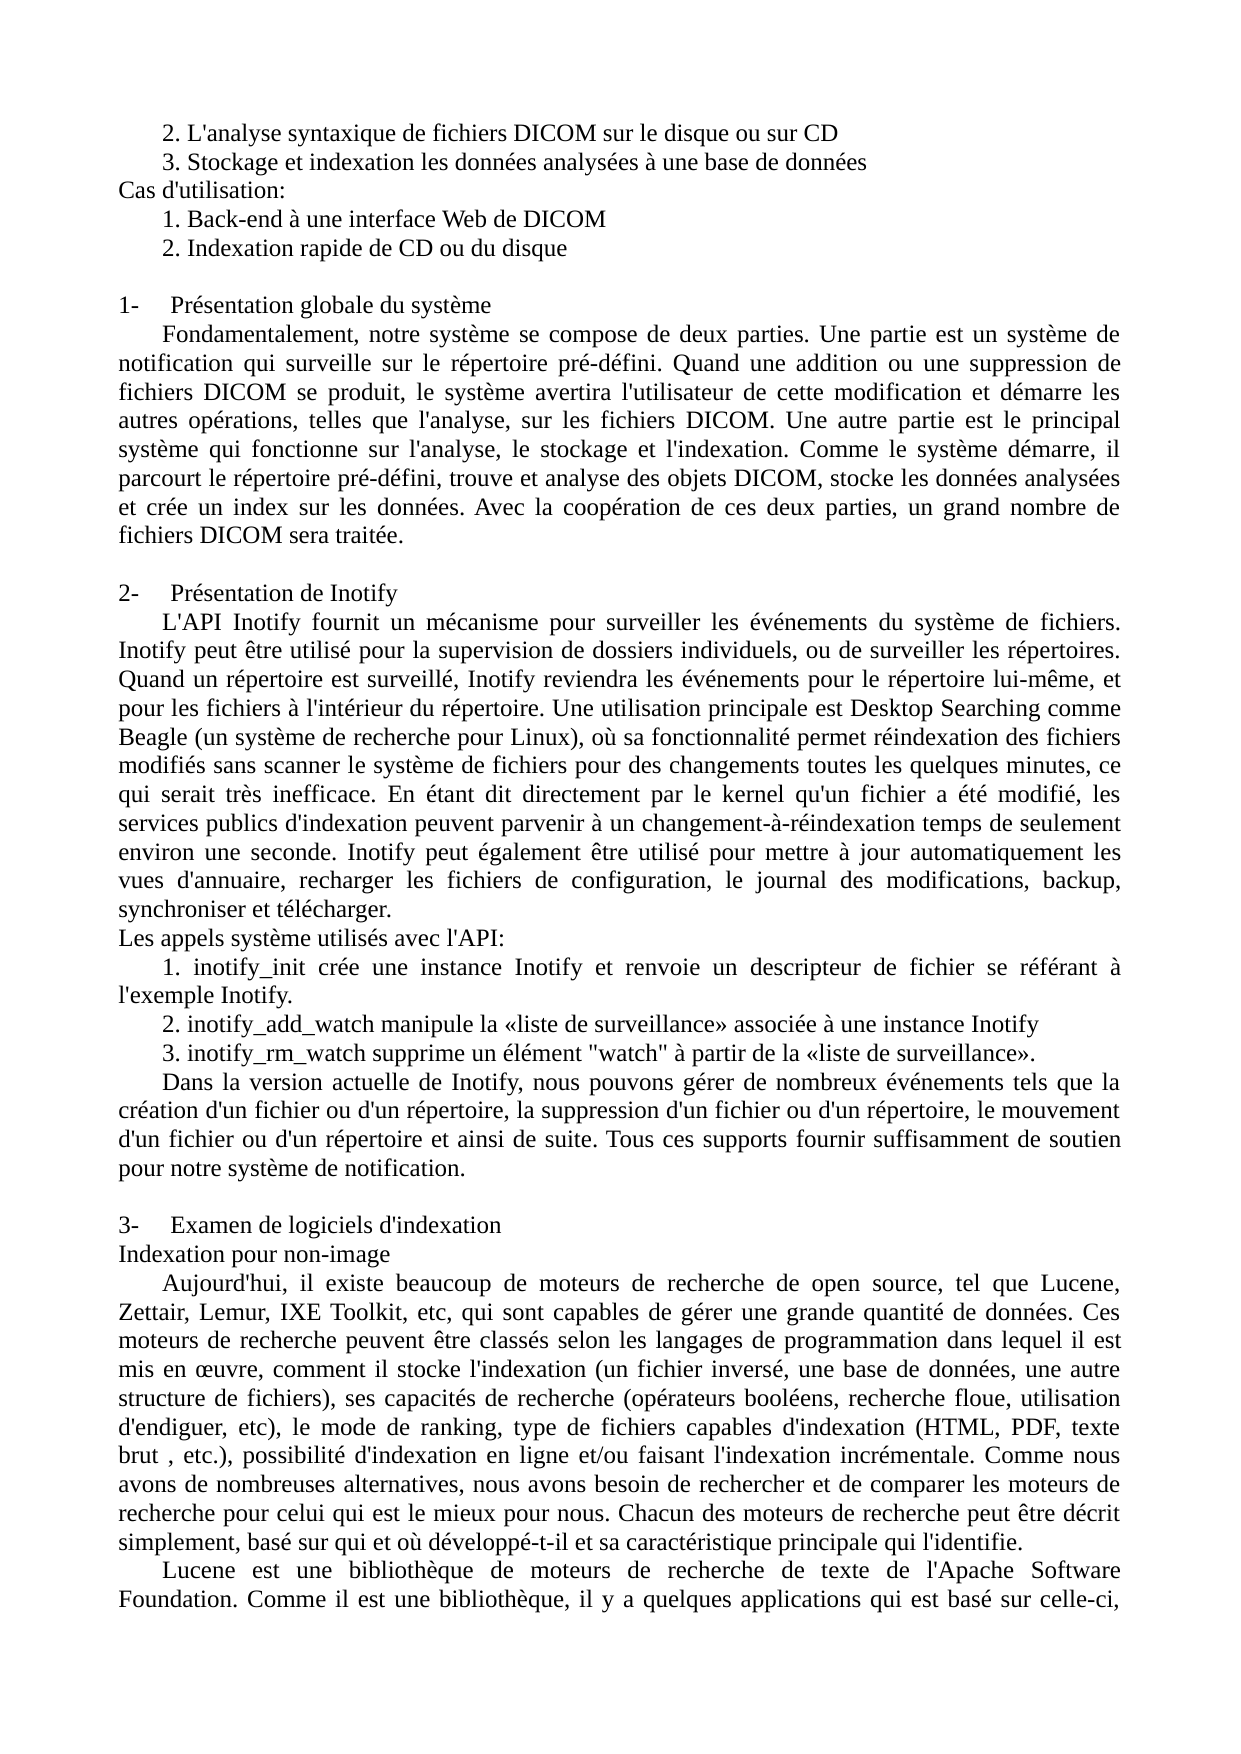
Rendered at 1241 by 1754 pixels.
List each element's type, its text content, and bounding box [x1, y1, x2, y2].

text Les appels système utilisés avec l'API: [118, 923, 1122, 952]
text Dans la version actuelle de Inotify, nous pouvons gérer de nombreux événements tels que la création d'un fichier ou d'un répertoire, la suppression d'un fichier ou d'un répertoire, le mouvement d'un fichier ou d'un répertoire et ainsi de suite. Tous ces supports fournir suffisamment de soutien pour notre système de notification. [118, 1067, 1122, 1182]
text 1. Back-end à une interface Web de DICOM [118, 204, 1122, 233]
text Lucene est une bibliothèque de moteurs de recherche de texte de l'Apache Software Foundation. Comme il est une bibliothèque, il y a quelques applications qui est basé sur celle-ci, [118, 1556, 1122, 1613]
text Indexation pour non-image [118, 1239, 1122, 1268]
text 3. Stockage et indexation les données analysées à une base de données [118, 147, 1122, 176]
text L'API Inotify fournit un mécanisme pour surveiller les événements du système de fichiers. Inotify peut être utilisé pour la supervision de dossiers individuels, ou de surveiller les répertoires. Quand un répertoire est surveillé, Inotify reviendra les événements pour le répertoire lui-même, et pour les fichiers à l'intérieur du répertoire. Une utilisation principale est Desktop Searching comme Beagle (un système de recherche pour Linux), où sa fonctionnalité permet réindexation des fichiers modifiés sans scanner le système de fichiers pour des changements toutes les quelques minutes, ce qui serait très inefficace. En étant dit directement par le kernel qu'un fichier a été modifié, les services publics d'indexation peuvent parvenir à un changement-à-réindexation temps de seulement environ une seconde. Inotify peut également être utilisé pour mettre à jour automatiquement les vues d'annuaire, recharger les fichiers de configuration, le journal des modifications, backup, synchroniser et télécharger. [118, 607, 1122, 923]
text 2. inotify_add_watch manipule la «liste de surveillance» associée à une instance Inotify [118, 1009, 1122, 1038]
text 3- Examen de logiciels d'indexation [118, 1211, 1122, 1239]
text 2- Présentation de Inotify [118, 578, 1122, 607]
text 2. L'analyse syntaxique de fichiers DICOM sur le disque ou sur CD [118, 118, 1122, 147]
text 1. inotify_init crée une instance Inotify et renvoie un descripteur de fichier se référant à l'exemple Inotify. [118, 952, 1122, 1009]
text Cas d'utilisation: [118, 176, 1122, 204]
text Aujourd'hui, il existe beaucoup de moteurs de recherche de open source, tel que Lucene, Zettair, Lemur, IXE Toolkit, etc, qui sont capables de gérer une grande quantité de données. Ces moteurs de recherche peuvent être classés selon les langages de programmation dans lequel il est mis en œuvre, comment il stocke l'indexation (un fichier inversé, une base de données, une autre structure de fichiers), ses capacités de recherche (opérateurs booléens, recherche floue, utilisation d'endiguer, etc), le mode de ranking, type de fichiers capables d'indexation (HTML, PDF, texte brut , etc.), possibilité d'indexation en ligne et/ou faisant l'indexation incrémentale. Comme nous avons de nombreuses alternatives, nous avons besoin de rechercher et de comparer les moteurs de recherche pour celui qui est le mieux pour nous. Chacun des moteurs de recherche peut être décrit simplement, basé sur qui et où développé-t-il et sa caractéristique principale qui l'identifie. [118, 1268, 1122, 1556]
text 3. inotify_rm_watch supprime un élément "watch" à partir de la «liste de surveillance». [118, 1038, 1122, 1067]
text 1- Présentation globale du système [118, 291, 1122, 319]
text 2. Indexation rapide de CD ou du disque [118, 233, 1122, 262]
text Fondamentalement, notre système se compose de deux parties. Une partie est un système de notification qui surveille sur le répertoire pré-défini. Quand une addition ou une suppression de fichiers DICOM se produit, le système avertira l'utilisateur de cette modification et démarre les autres opérations, telles que l'analyse, sur les fichiers DICOM. Une autre partie est le principal système qui fonctionne sur l'analyse, le stockage et l'indexation. Comme le système démarre, il parcourt le répertoire pré-défini, trouve et analyse des objets DICOM, stocke les données analysées et crée un index sur les données. Avec la coopération de ces deux parties, un grand nombre de fichiers DICOM sera traitée. [118, 319, 1122, 549]
